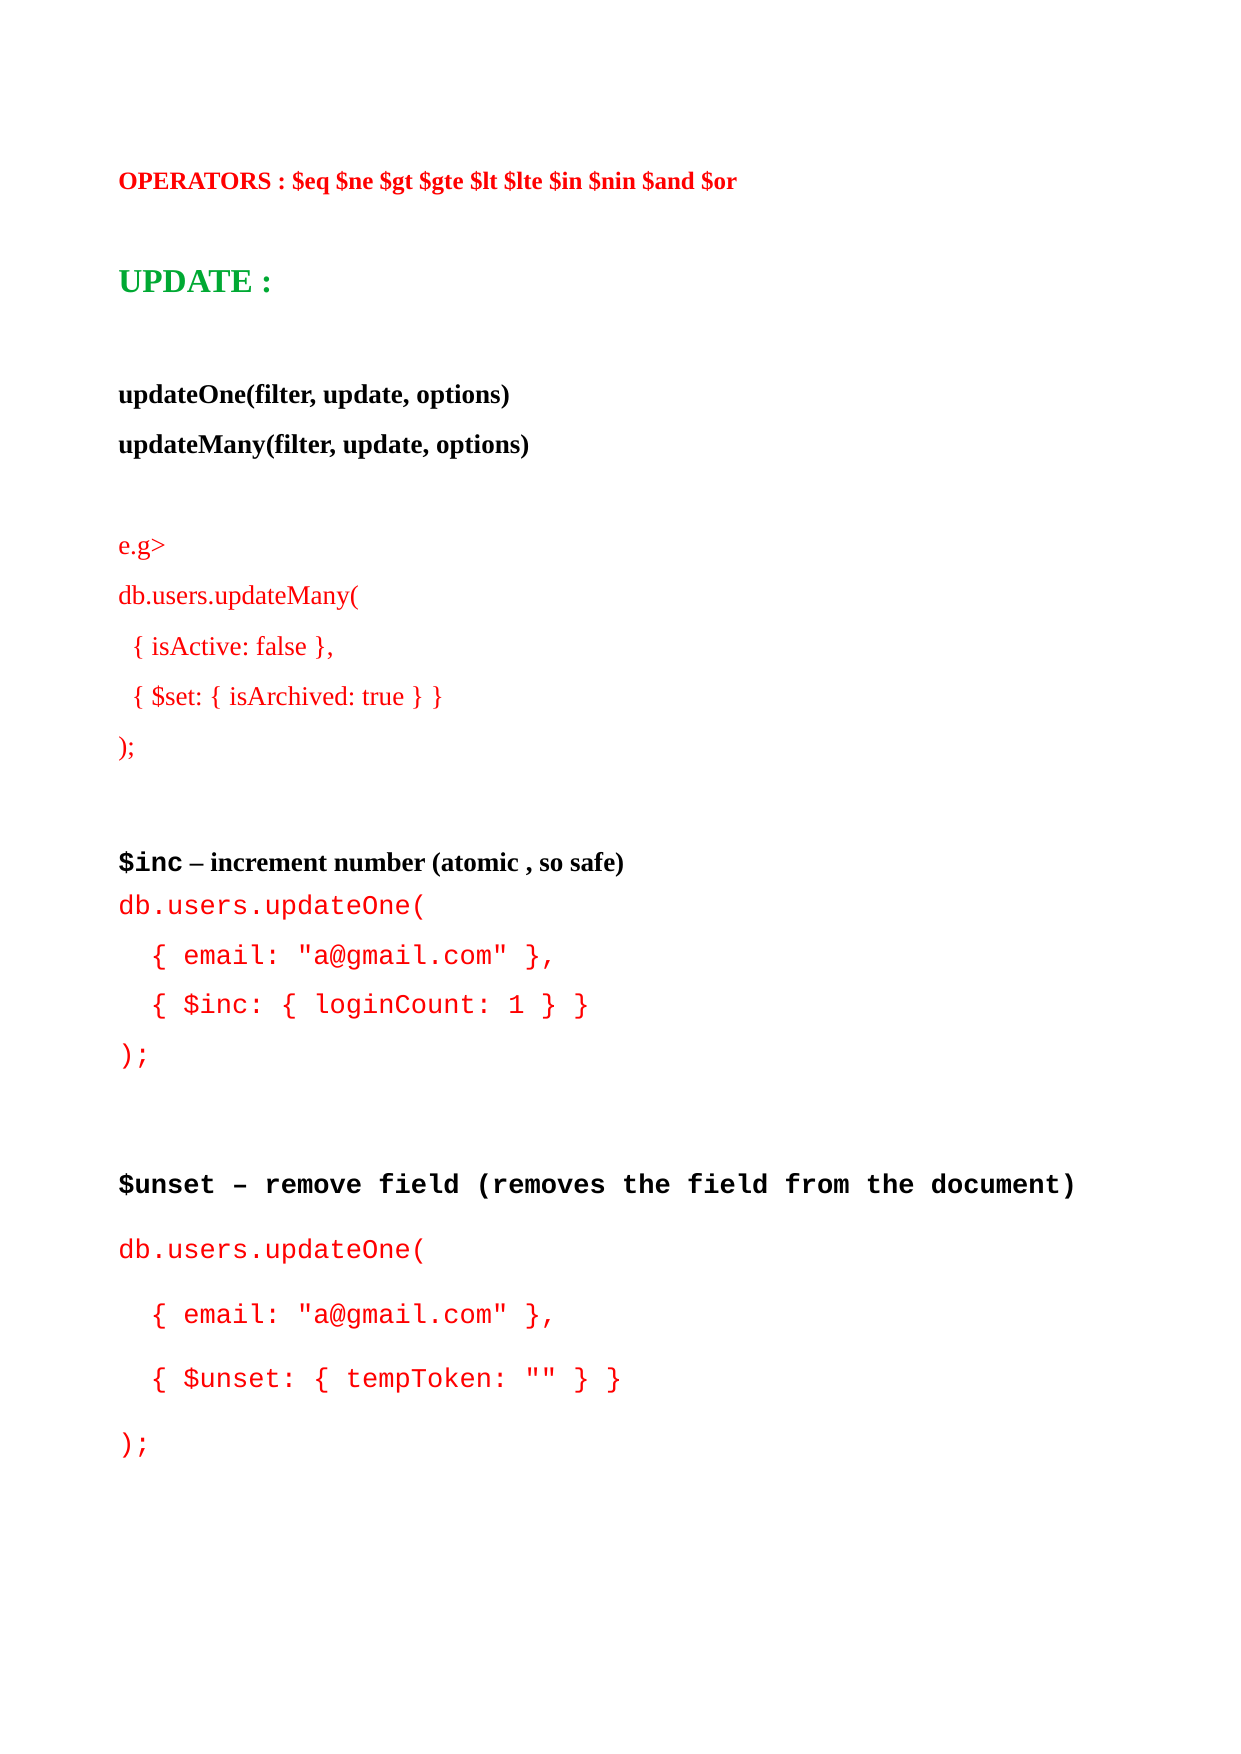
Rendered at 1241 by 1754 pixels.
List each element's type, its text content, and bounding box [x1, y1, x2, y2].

text { email: "a@gmail.com" }, [118, 941, 1122, 972]
text { $inc: { loginCount: 1 } } [118, 991, 1122, 1022]
text UPDATE : [118, 261, 1122, 299]
subtitle $inc – increment number (atomic , so safe) [118, 846, 1122, 879]
text { email: "a@gmail.com" }, [118, 1300, 1122, 1331]
text updateMany(filter, update, options) [118, 428, 1122, 460]
text db.users.updateOne( [118, 892, 1122, 922]
subtitle $unset – remove field (removes the field from the document) [118, 1171, 1122, 1202]
text { $unset: { tempToken: "" } } [118, 1365, 1122, 1396]
text OPERATORS : $eq $ne $gt $gte $lt $lte $in $nin $and $or [118, 166, 1122, 194]
text db.users.updateMany( [118, 579, 1122, 611]
text { $set: { isArchived: true } } [118, 680, 1122, 711]
text db.users.updateOne( [118, 1236, 1122, 1266]
text ); [118, 1430, 1122, 1461]
text e.g> [118, 529, 1122, 560]
text ); [118, 1041, 1122, 1072]
text updateOne(filter, update, options) [118, 378, 1122, 409]
text { isActive: false }, [118, 630, 1122, 661]
text ); [118, 730, 1122, 762]
